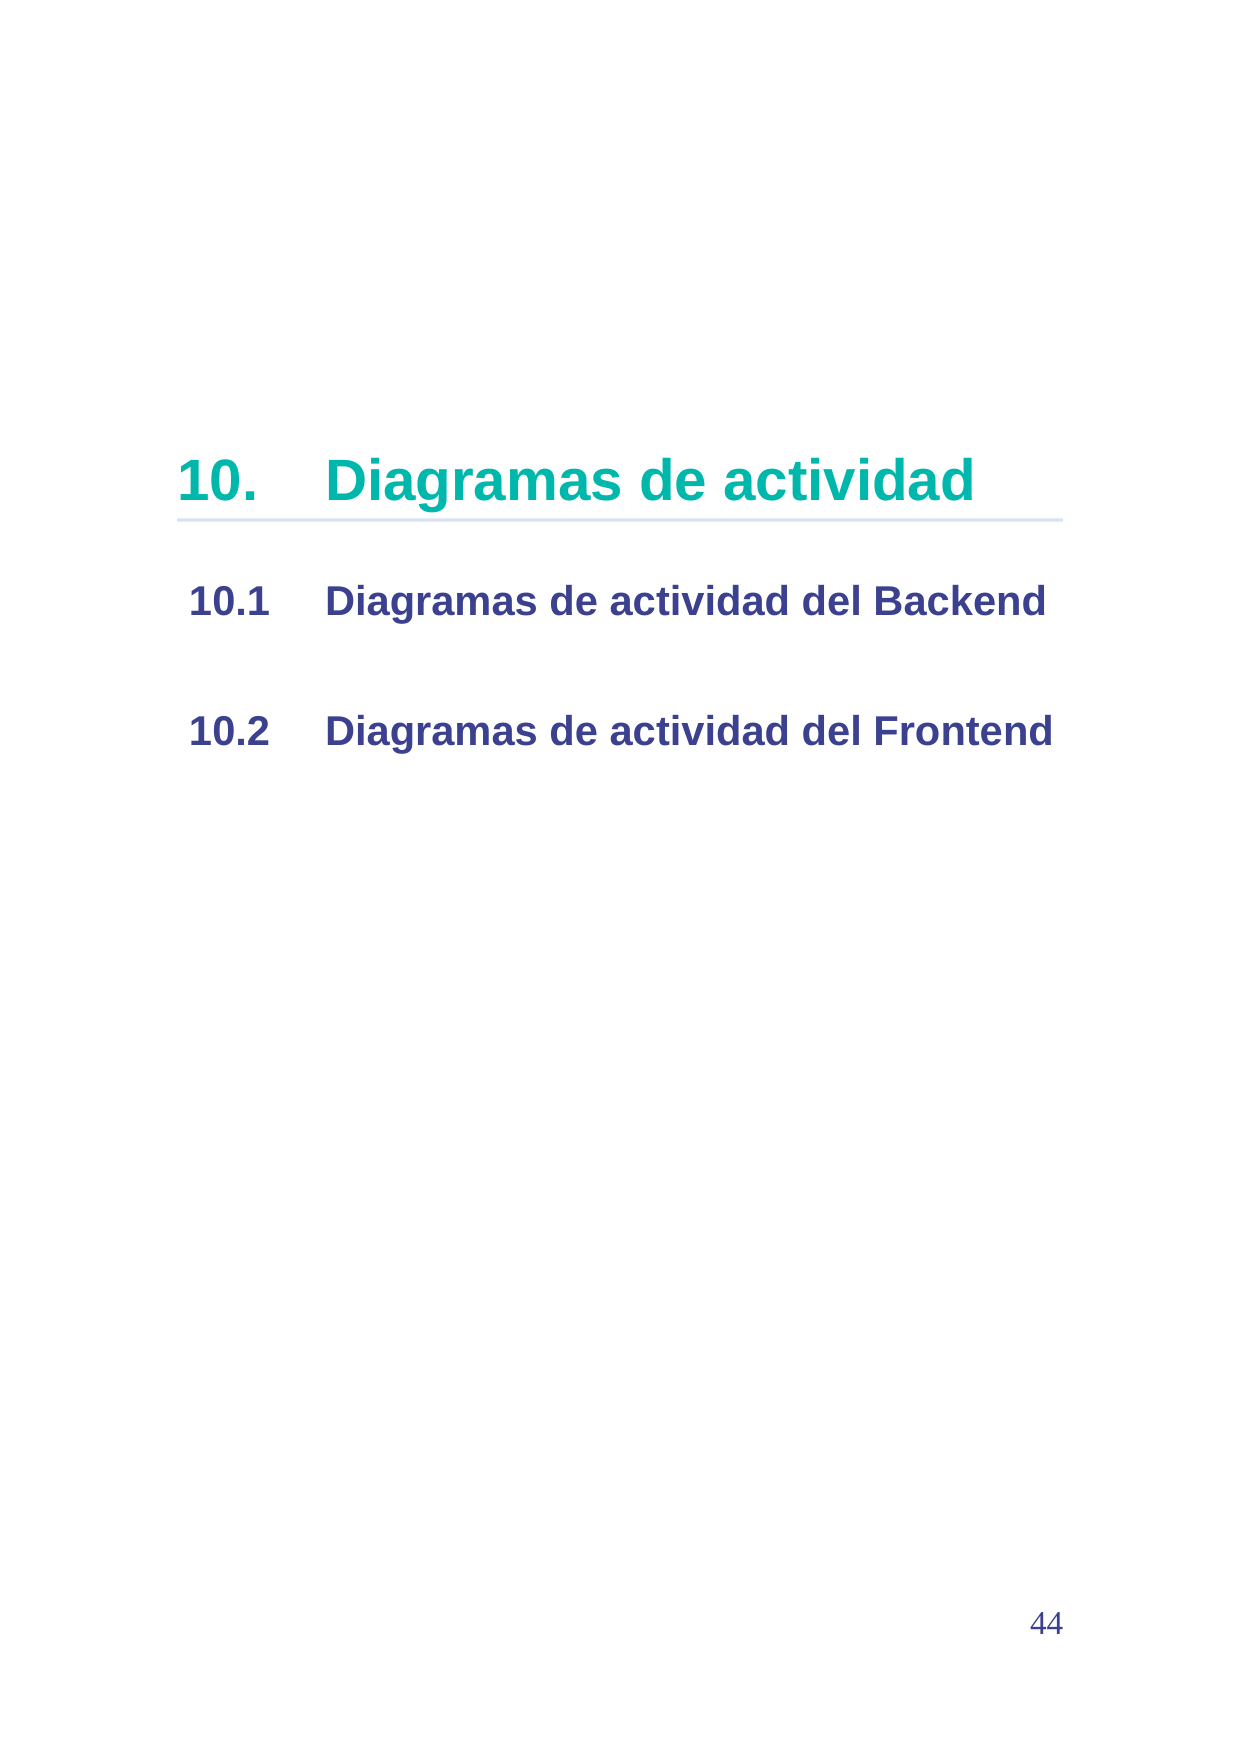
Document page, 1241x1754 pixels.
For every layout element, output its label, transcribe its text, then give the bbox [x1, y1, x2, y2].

subtitle Diagramas de actividad [177, 446, 1063, 513]
subtitle Diagramas de actividad del Backend [177, 576, 1063, 624]
subtitle Diagramas de actividad del Frontend [177, 706, 1063, 754]
